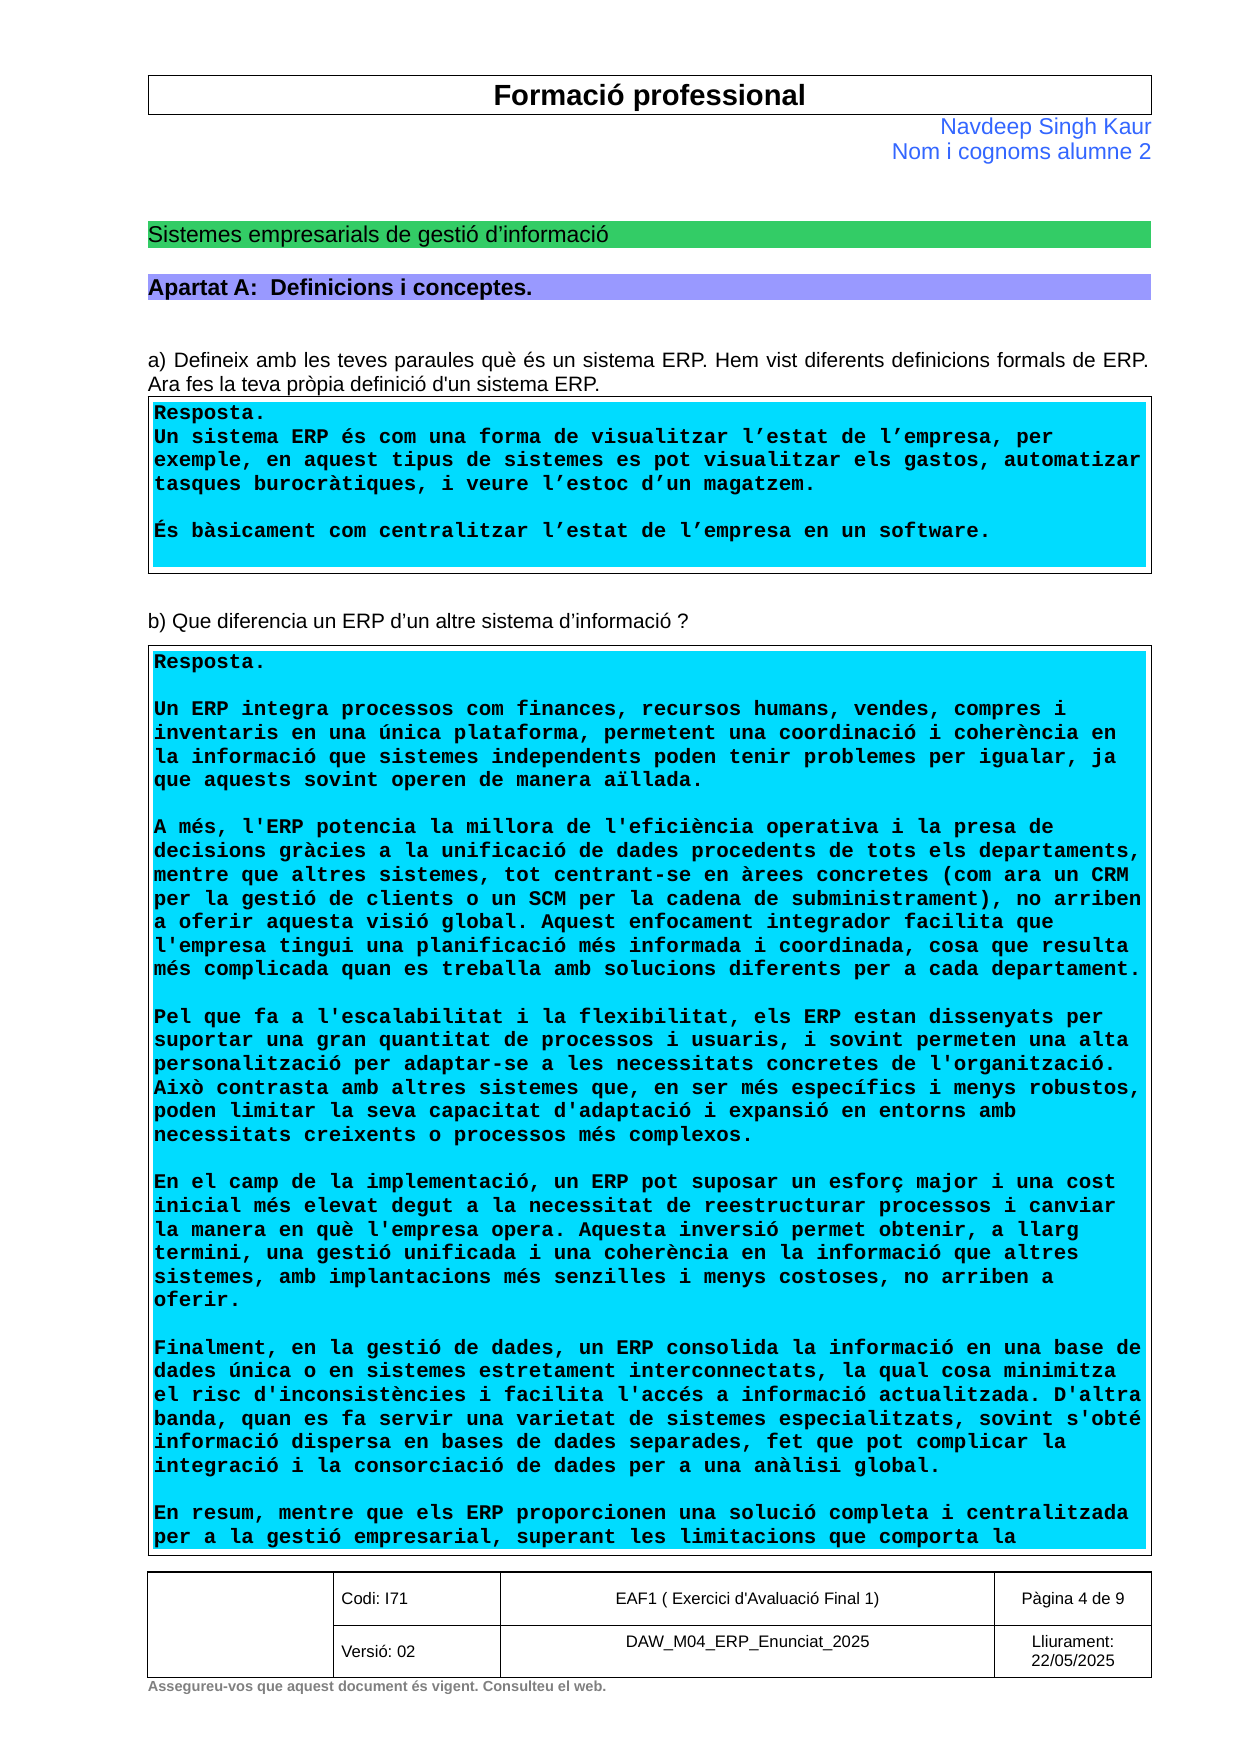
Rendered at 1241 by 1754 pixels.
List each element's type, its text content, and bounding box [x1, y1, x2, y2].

text a) Defineix amb les teves paraules què és un sistema ERP. Hem vist diferents definicions formals de ERP. Ara fes la teva pròpia definició d'un sistema ERP. [148, 348, 1151, 396]
text Sistemes empresarials de gestió d’informació [148, 221, 1151, 248]
table_header Resposta. Un ERP integra processos com finances, recursos humans, vendes, compres i inventaris en una única plataforma, permetent una coordinació i coherència en la informació que sistemes independents poden tenir problemes per igualar, ja que aquests sovint operen de manera aïllada. A més, l'ERP potencia la millora de l'eficiència operativa i la presa de decisions gràcies a la unificació de dades procedents de tots els departaments, mentre que altres sistemes, tot centrant-se en àrees concretes (com ara un CRM per la gestió de clients o un SCM per la cadena de subministrament), no arriben a oferir aquesta visió global. Aquest enfocament integrador facilita que l'empresa tingui una planificació més informada i coordinada, cosa que resulta més complicada quan es treballa amb solucions diferents per a cada departament. Pel que fa a l'escalabilitat i la flexibilitat, els ERP estan dissenyats per suportar una gran quantitat de processos i usuaris, i sovint permeten una alta personalització per adaptar-se a les necessitats concretes de l'organització. Això contrasta amb altres sistemes que, en ser més específics i menys robustos, poden limitar la seva capacitat d'adaptació i expansió en entorns amb necessitats creixents o processos més complexos. En el camp de la implementació, un ERP pot suposar un esforç major i una cost inicial més elevat degut a la necessitat de reestructurar processos i canviar la manera en què l'empresa opera. Aquesta inversió permet obtenir, a llarg termini, una gestió unificada i una coherència en la informació que altres sistemes, amb implantacions més senzilles i menys costoses, no arriben a oferir. Finalment, en la gestió de dades, un ERP consolida la informació en una base de dades única o en sistemes estretament interconnectats, la qual cosa minimitza el risc d'inconsistències i facilita l'accés a informació actualitzada. D'altra banda, quan es fa servir una varietat de sistemes especialitzats, sovint s'obté informació dispersa en bases de dades separades, fet que pot complicar la integració i la consorciació de dades per a una anàlisi global. En resum, mentre que els ERP proporcionen una solució completa i centralitzada per a la gestió empresarial, superant les limitacions que comporta la [149, 646, 1151, 1555]
table_header Resposta. Un sistema ERP és com una forma de visualitzar l’estat de l’empresa, per exemple, en aquest tipus de sistemes es pot visualitzar els gastos, automatizar tasques burocràtiques, i veure l’estoc d’un magatzem. És bàsicament com centralitzar l’estat de l’empresa en un software. [149, 397, 1151, 573]
text b) Que diferencia un ERP d’un altre sistema d’informació ? [148, 609, 1151, 633]
text Apartat A: Definicions i conceptes. [148, 274, 1151, 300]
